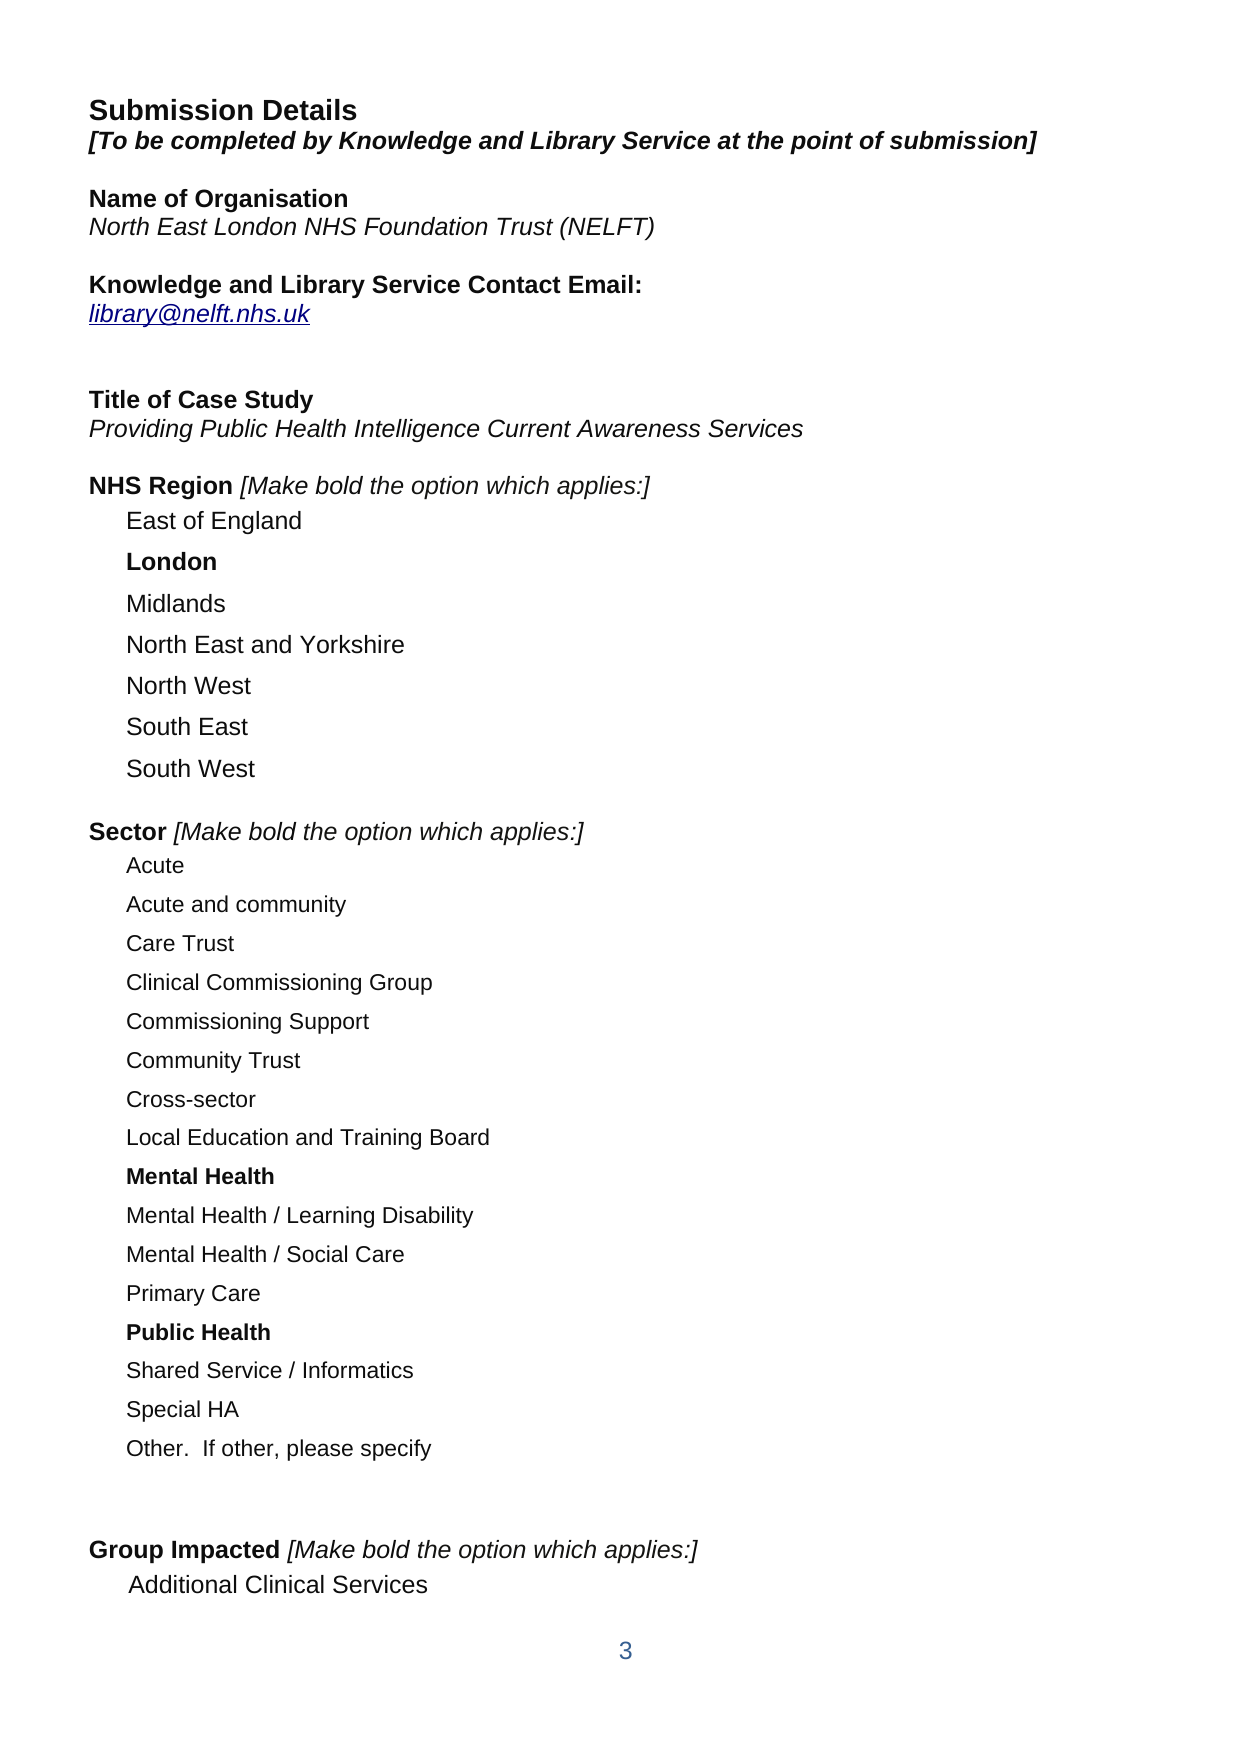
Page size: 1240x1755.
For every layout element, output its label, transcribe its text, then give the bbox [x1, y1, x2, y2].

text South East [126, 712, 1151, 741]
text North West [126, 671, 1151, 700]
text London [126, 547, 1151, 576]
text Care Trust [126, 930, 1151, 956]
text Group Impacted [Make bold the option which applies:] [89, 1535, 1151, 1564]
text [To be completed by Knowledge and Library Service at the point of submission] [89, 126, 1151, 155]
text Submission Details [89, 93, 1151, 126]
text North East and Yorkshire [126, 630, 1151, 659]
text Mental Health / Learning Disability [126, 1202, 1151, 1228]
text Name of Organisation [89, 184, 1151, 212]
text Clinical Commissioning Group [126, 969, 1151, 995]
text Mental Health / Social Care [126, 1241, 1151, 1267]
text NHS Region [Make bold the option which applies:] [89, 471, 1151, 500]
text Providing Public Health Intelligence Current Awareness Services [89, 414, 1151, 442]
text Local Education and Training Board [126, 1124, 1151, 1151]
text Title of Case Study [89, 385, 1151, 414]
text Additional Clinical Services [128, 1570, 1151, 1599]
text Cross-sector [126, 1086, 1151, 1112]
text library@nelft.nhs.uk [89, 299, 1151, 327]
text Knowledge and Library Service Contact Email: [89, 270, 1151, 299]
text Primary Care [126, 1280, 1151, 1306]
text Mental Health [126, 1163, 1151, 1189]
text Other. If other, please specify [126, 1435, 1151, 1462]
text East of England [126, 506, 1151, 535]
text North East London NHS Foundation Trust (NELFT) [89, 212, 1151, 241]
text Acute and community [126, 891, 1151, 918]
text Commissioning Support [126, 1008, 1151, 1034]
text Shared Service / Informatics [126, 1357, 1151, 1384]
text Special HA [126, 1396, 1151, 1423]
text Community Trust [126, 1047, 1151, 1073]
text Public Health [126, 1319, 1151, 1345]
text Midlands [126, 589, 1151, 617]
text Acute [126, 852, 1151, 879]
text South West [126, 754, 1151, 782]
text Sector [Make bold the option which applies:] [89, 817, 1151, 846]
